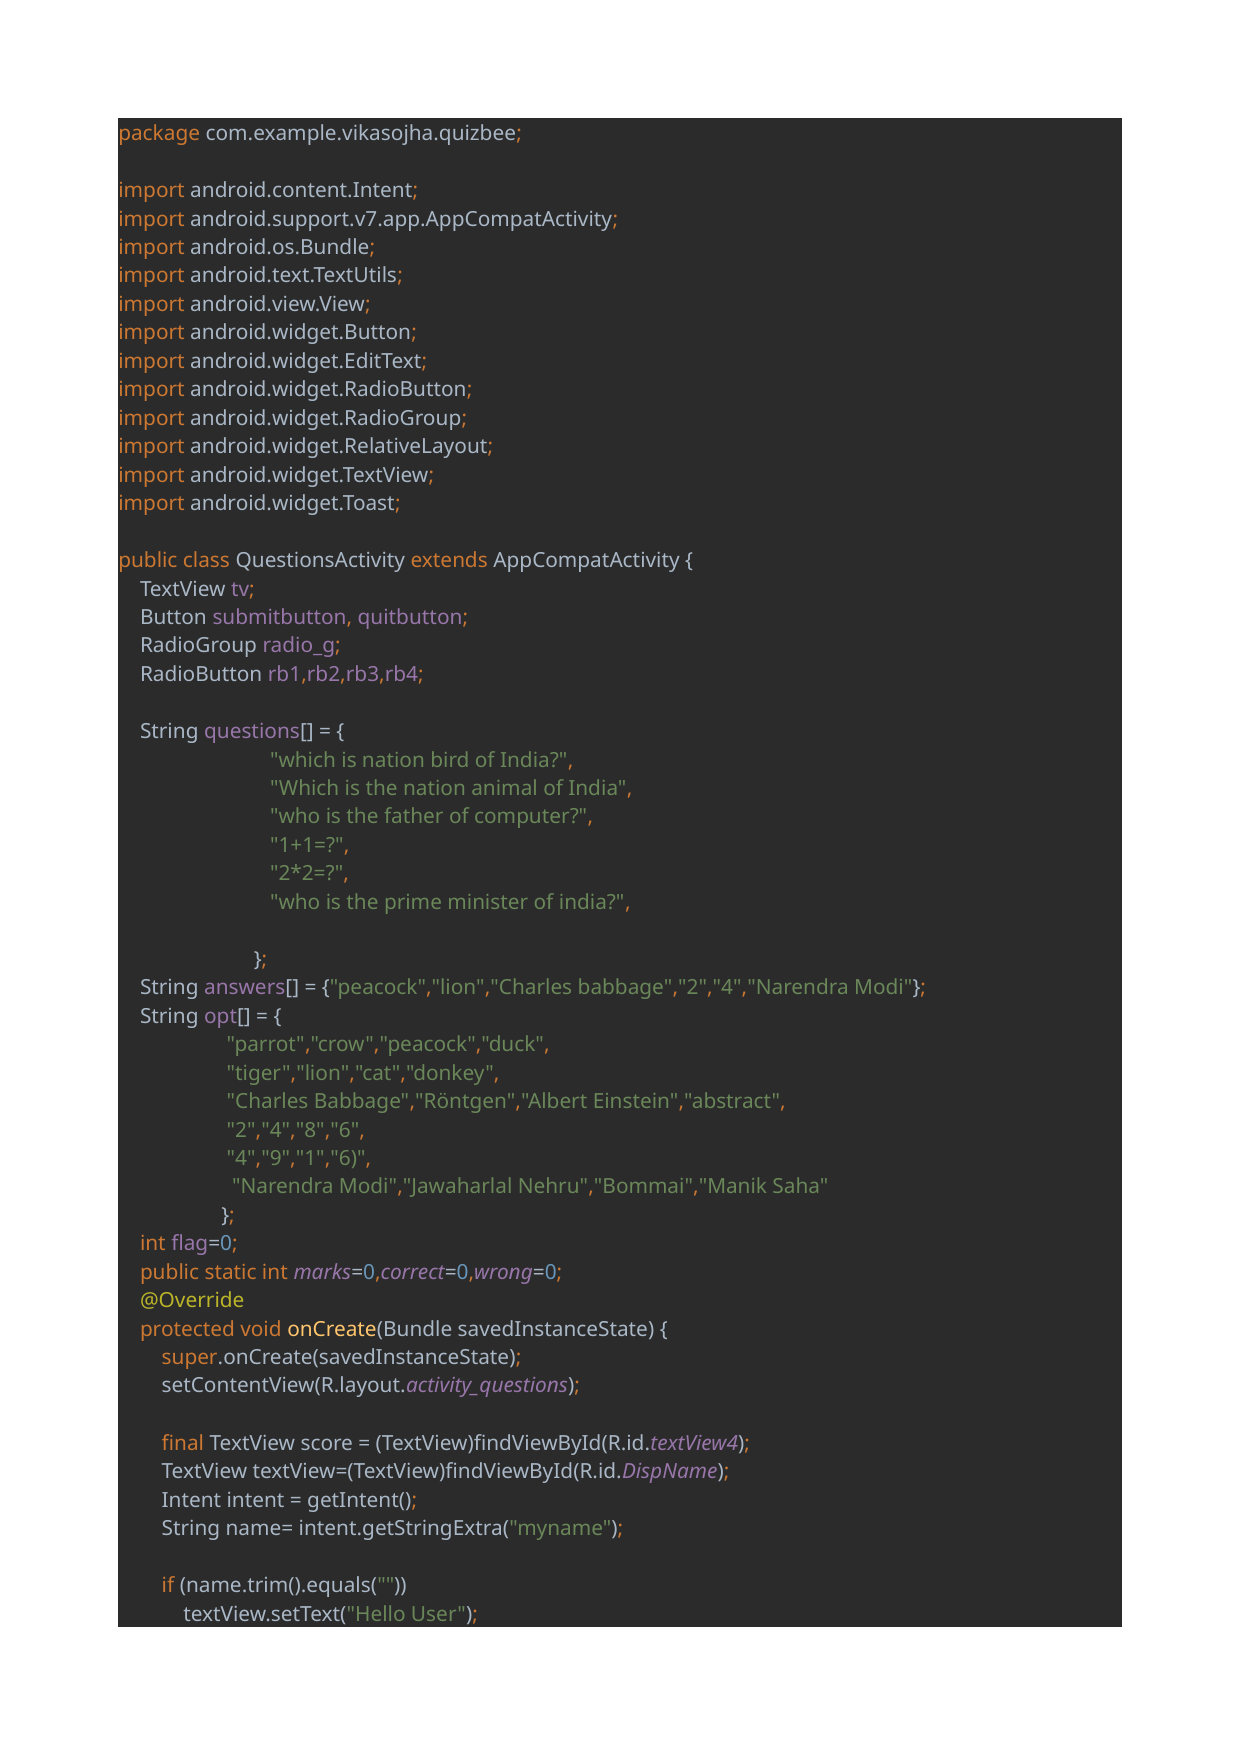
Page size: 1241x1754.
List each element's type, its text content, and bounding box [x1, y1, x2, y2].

text package com.example.vikasojha.quizbee; import android.content.Intent; import android.support.v7.app.AppCompatActivity; import android.os.Bundle; import android.text.TextUtils; import android.view.View; import android.widget.Button; import android.widget.EditText; import android.widget.RadioButton; import android.widget.RadioGroup; import android.widget.RelativeLayout; import android.widget.TextView; import android.widget.Toast; public class QuestionsActivity extends AppCompatActivity { TextView tv; Button submitbutton, quitbutton; RadioGroup radio_g; RadioButton rb1,rb2,rb3,rb4; String questions[] = { "which is nation bird of India?", "Which is the nation animal of India", "who is the father of computer?", "1+1=?", "2*2=?", "who is the prime minister of india?", }; String answers[] = {"peacock","lion","Charles babbage","2","4","Narendra Modi"}; String opt[] = { "parrot","crow","peacock","duck", "tiger","lion","cat","donkey", "Charles Babbage","Röntgen","Albert Einstein","abstract", "2","4","8","6", "4","9","1","6)", "Narendra Modi","Jawaharlal Nehru","Bommai","Manik Saha" }; int flag=0; public static int marks=0,correct=0,wrong=0; @Override protected void onCreate(Bundle savedInstanceState) { super.onCreate(savedInstanceState); setContentView(R.layout.activity_questions); final TextView score = (TextView)findViewById(R.id.textView4); TextView textView=(TextView)findViewById(R.id.DispName); Intent intent = getIntent(); String name= intent.getStringExtra("myname"); if (name.trim().equals("")) textView.setText("Hello User"); [118, 118, 1122, 1627]
